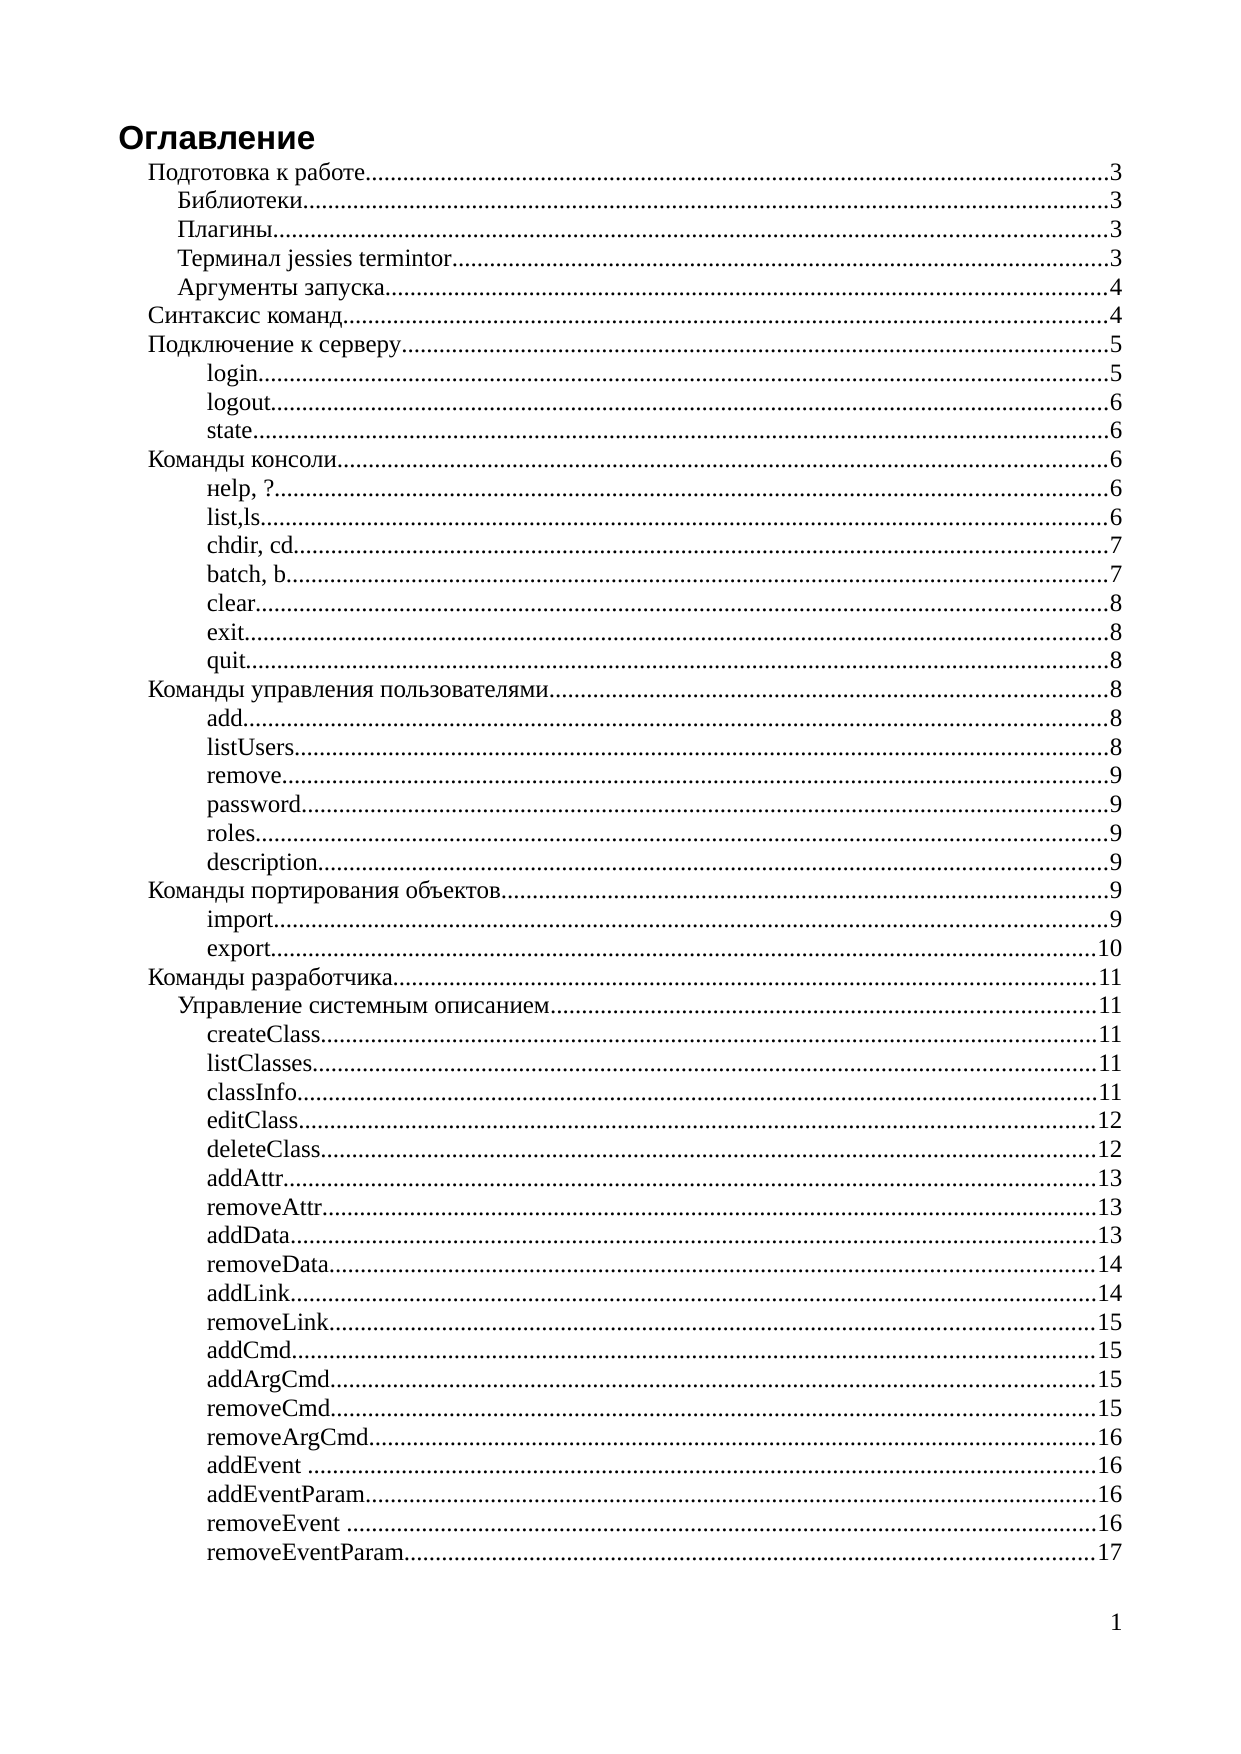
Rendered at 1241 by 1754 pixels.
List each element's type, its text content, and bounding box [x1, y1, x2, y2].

text addArgCmd 15 [207, 1364, 1122, 1393]
text Плагины 3 [177, 214, 1122, 243]
text Команды консоли 6 [148, 444, 1122, 473]
text listUsers 8 [207, 732, 1122, 760]
text Управление системным описанием 11 [177, 990, 1122, 1019]
text Подготовка к работе 3 [148, 157, 1122, 185]
text Библиотеки 3 [177, 185, 1122, 214]
text login 5 [207, 358, 1122, 387]
text chdir, cd 7 [207, 530, 1122, 559]
text logout 6 [207, 387, 1122, 415]
text password 9 [207, 789, 1122, 818]
text clear 8 [207, 588, 1122, 617]
subtitle Оглавление [118, 118, 1122, 157]
text removeEvent 16 [207, 1508, 1122, 1537]
text Команды управления пользователями 8 [148, 674, 1122, 703]
text removeLink 15 [207, 1307, 1122, 1335]
text removeArgCmd 16 [207, 1422, 1122, 1450]
text export 10 [207, 933, 1122, 962]
text createClass 11 [207, 1019, 1122, 1048]
text addLink 14 [207, 1278, 1122, 1307]
text Синтаксис команд 4 [148, 300, 1122, 329]
text addEvent 16 [207, 1450, 1122, 1479]
text remove 9 [207, 760, 1122, 789]
text addAttr 13 [207, 1163, 1122, 1192]
text batch, b 7 [207, 559, 1122, 588]
text add 8 [207, 703, 1122, 732]
text state 6 [207, 415, 1122, 444]
text removeEventParam 17 [207, 1537, 1122, 1565]
text Команды портирования объектов 9 [148, 875, 1122, 904]
text Терминал jessies termintor 3 [177, 243, 1122, 272]
text deleteClass 12 [207, 1134, 1122, 1163]
text addEventParam 16 [207, 1479, 1122, 1508]
text classInfo 11 [207, 1077, 1122, 1105]
text addData 13 [207, 1220, 1122, 1249]
text Команды разработчика 11 [148, 962, 1122, 990]
text editClass 12 [207, 1105, 1122, 1134]
text description 9 [207, 847, 1122, 875]
text removeData 14 [207, 1249, 1122, 1278]
text removeCmd 15 [207, 1393, 1122, 1422]
text exit 8 [207, 617, 1122, 645]
text list,ls 6 [207, 502, 1122, 530]
text Аргументы запуска 4 [177, 272, 1122, 300]
text Подключение к серверу 5 [148, 329, 1122, 358]
text removeAttr 13 [207, 1192, 1122, 1220]
text quit 8 [207, 645, 1122, 674]
text listClasses 11 [207, 1048, 1122, 1077]
text нelp, ? 6 [207, 473, 1122, 502]
text import 9 [207, 904, 1122, 933]
text addCmd 15 [207, 1335, 1122, 1364]
text roles 9 [207, 818, 1122, 847]
